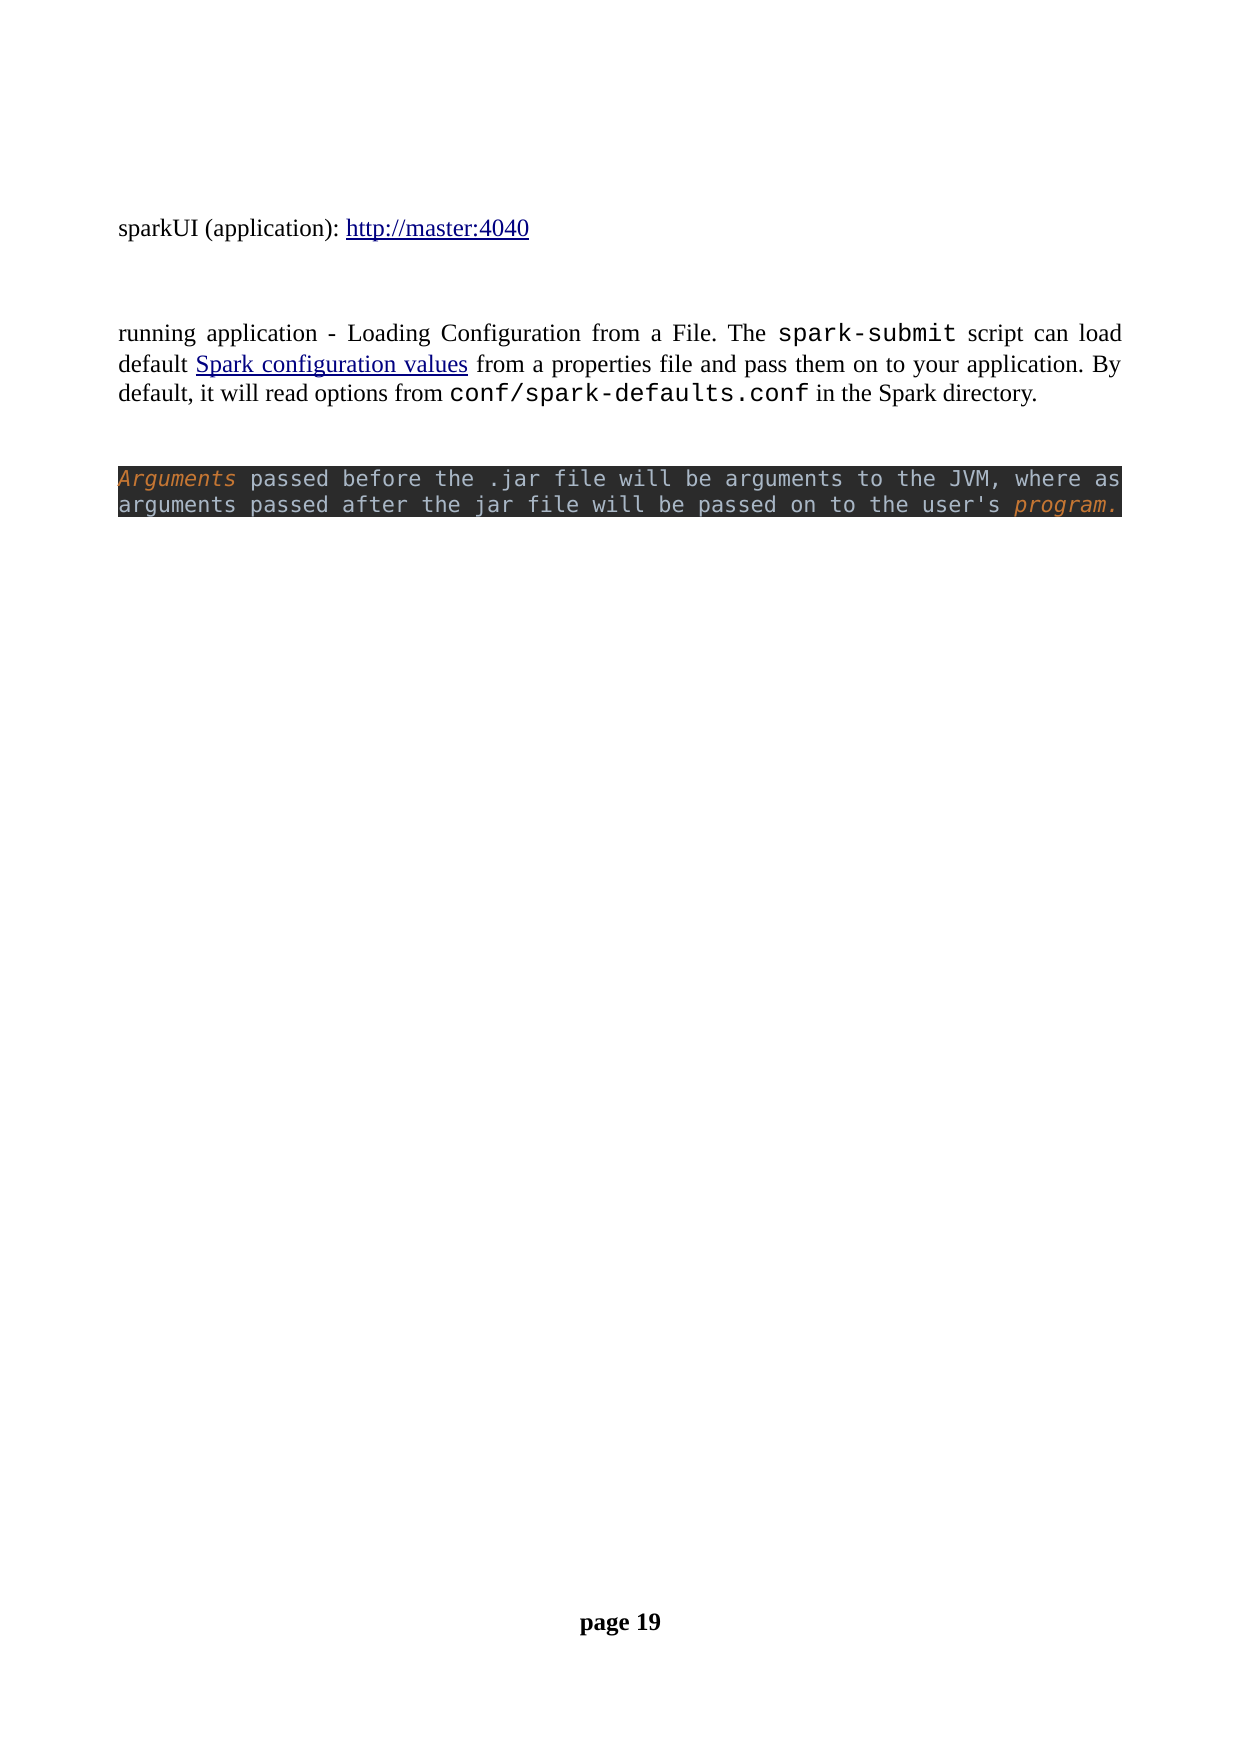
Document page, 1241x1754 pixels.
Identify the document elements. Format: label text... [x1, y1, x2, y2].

text Arguments passed before the .jar file will be arguments to the JVM, where as arguments passed after the jar file will be passed on to the user's program. [118, 466, 1122, 517]
text running application - Loading Configuration from a File. The spark-submit script can load default Spark configuration values from a properties file and pass them on to your application. By default, it will read options from conf/spark-defaults.conf in the Spark directory. [118, 318, 1122, 409]
text sparkUI (application): http://master:4040 [118, 213, 1122, 242]
